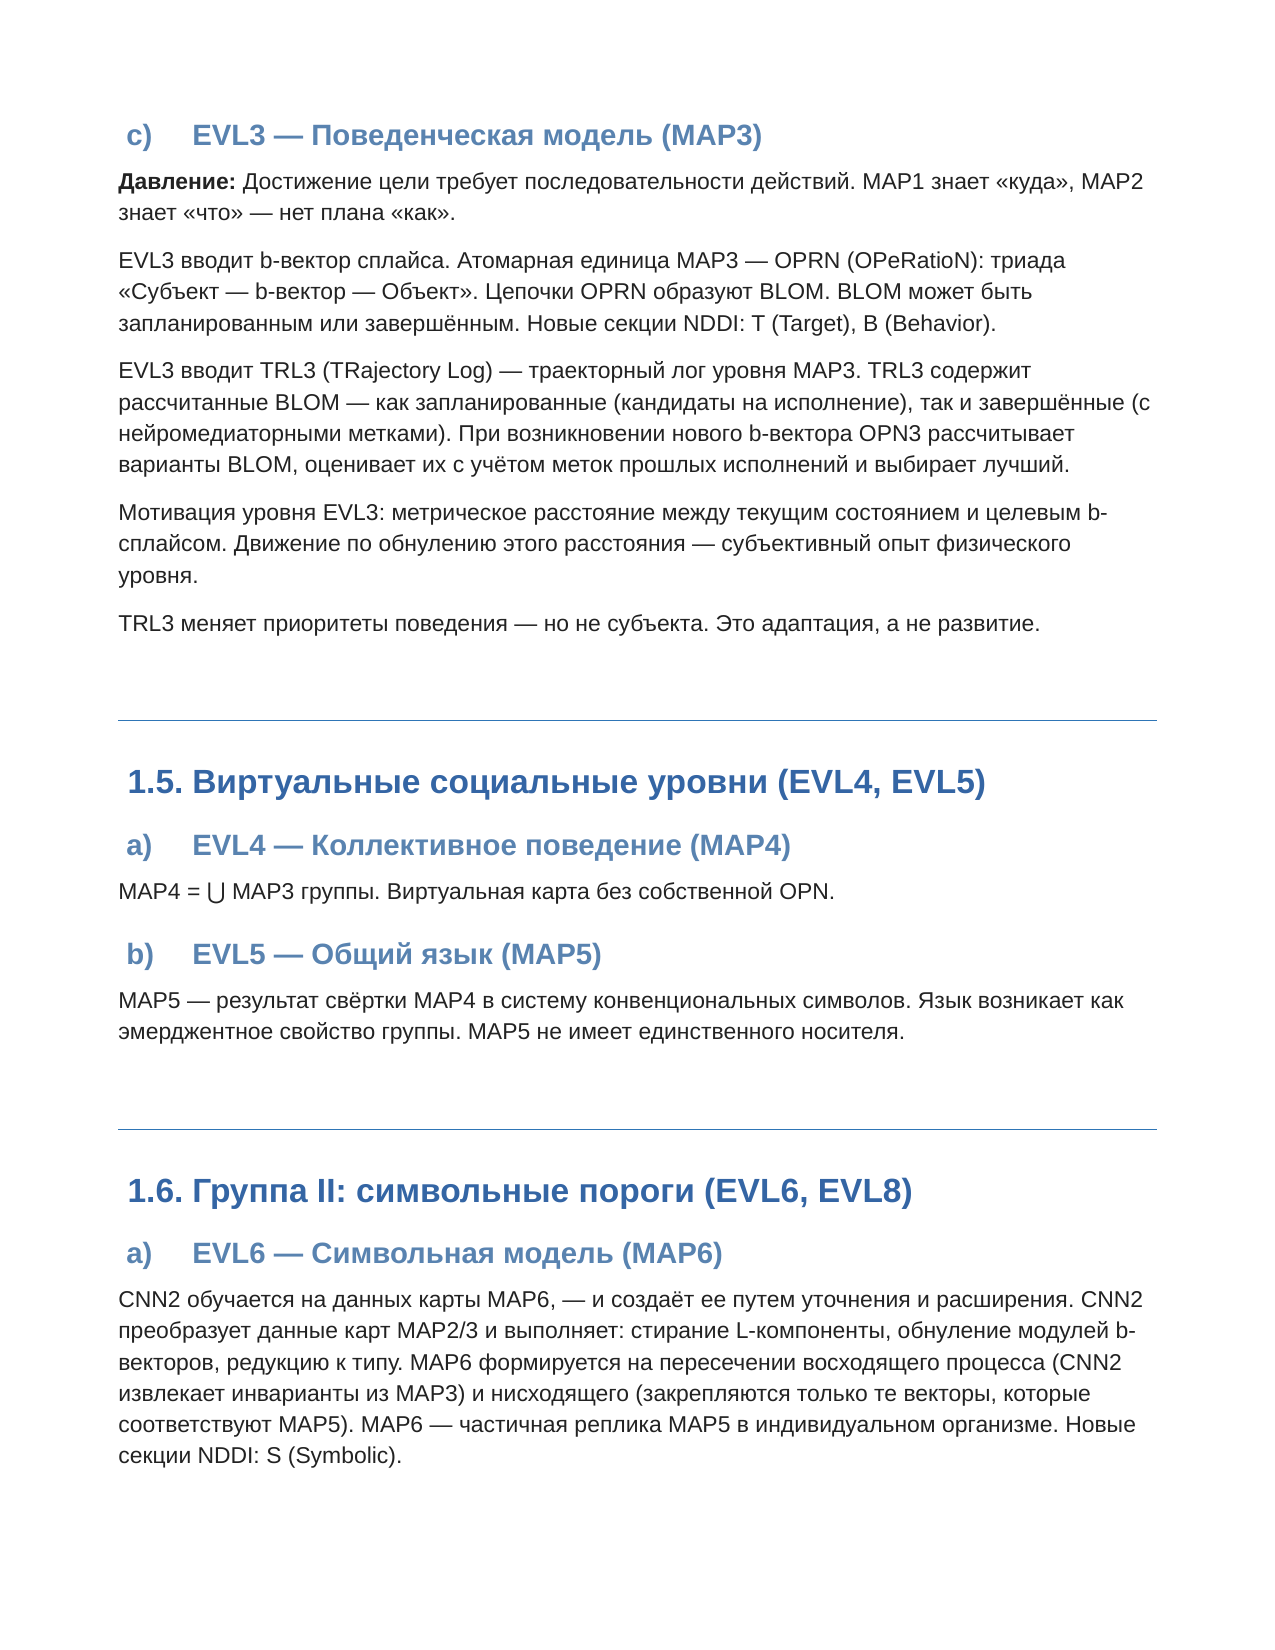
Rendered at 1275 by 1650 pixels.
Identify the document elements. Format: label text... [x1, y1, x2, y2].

text MAP5 — результат свёртки MAP4 в систему конвенциональных символов. Язык возникает как эмерджентное свойство группы. MAP5 не имеет единственного носителя. [118, 983, 1157, 1046]
subtitle EVL3 — Поведенческая модель (MAP3) [118, 118, 1157, 152]
subtitle Виртуальные социальные уровни (EVL4, EVL5) [118, 762, 1157, 801]
text MAP4 = ⋃ MAP3 группы. Виртуальная карта без собственной OPN. [118, 874, 1157, 906]
text EVL3 вводит b-вектор сплайса. Атомарная единица MAP3 — OPRN (OPeRatioN): триада «Субъект — b-вектор — Объект». Цепочки OPRN образуют BLOM. BLOM может быть запланированным или завершённым. Новые секции NDDI: T (Target), B (Behavior). [118, 243, 1157, 337]
subtitle Группа II: символьные пороги (EVL6, EVL8) [118, 1171, 1157, 1209]
subtitle EVL5 — Общий язык (MAP5) [118, 937, 1157, 971]
subtitle EVL6 — Символьная модель (MAP6) [118, 1236, 1157, 1270]
text EVL3 вводит TRL3 (TRajectory Log) — траекторный лог уровня MAP3. TRL3 содержит рассчитанные BLOM — как запланированные (кандидаты на исполнение), так и завершённые (с нейромедиаторными метками). При возникновении нового b-вектора OPN3 рассчитывает варианты BLOM, оценивает их с учётом меток прошлых исполнений и выбирает лучший. [118, 354, 1157, 479]
text TRL3 меняет приоритеты поведения — но не субъекта. Это адаптация, а не развитие. [118, 606, 1157, 637]
text Давление: Достижение цели требует последовательности действий. MAP1 знает «куда», MAP2 знает «что» — нет плана «как». [118, 164, 1157, 227]
text Мотивация уровня EVL3: метрическое расстояние между текущим состоянием и целевым b-сплайсом. Движение по обнулению этого расстояния — субъективный опыт физического уровня. [118, 496, 1157, 589]
text CNN2 обучается на данных карты MAP6, — и создаёт ее путем уточнения и расширения. CNN2 преобразует данные карт MAP2/3 и выполняет: стирание L-компоненты, обнуление модулей b-векторов, редукцию к типу. MAP6 формируется на пересечении восходящего процесса (CNN2 извлекает инварианты из MAP3) и нисходящего (закрепляются только те векторы, которые соответствуют MAP5). MAP6 — частичная реплика MAP5 в индивидуальном организме. Новые секции NDDI: S (Symbolic). [118, 1283, 1157, 1470]
subtitle EVL4 — Коллективное поведение (MAP4) [118, 828, 1157, 862]
